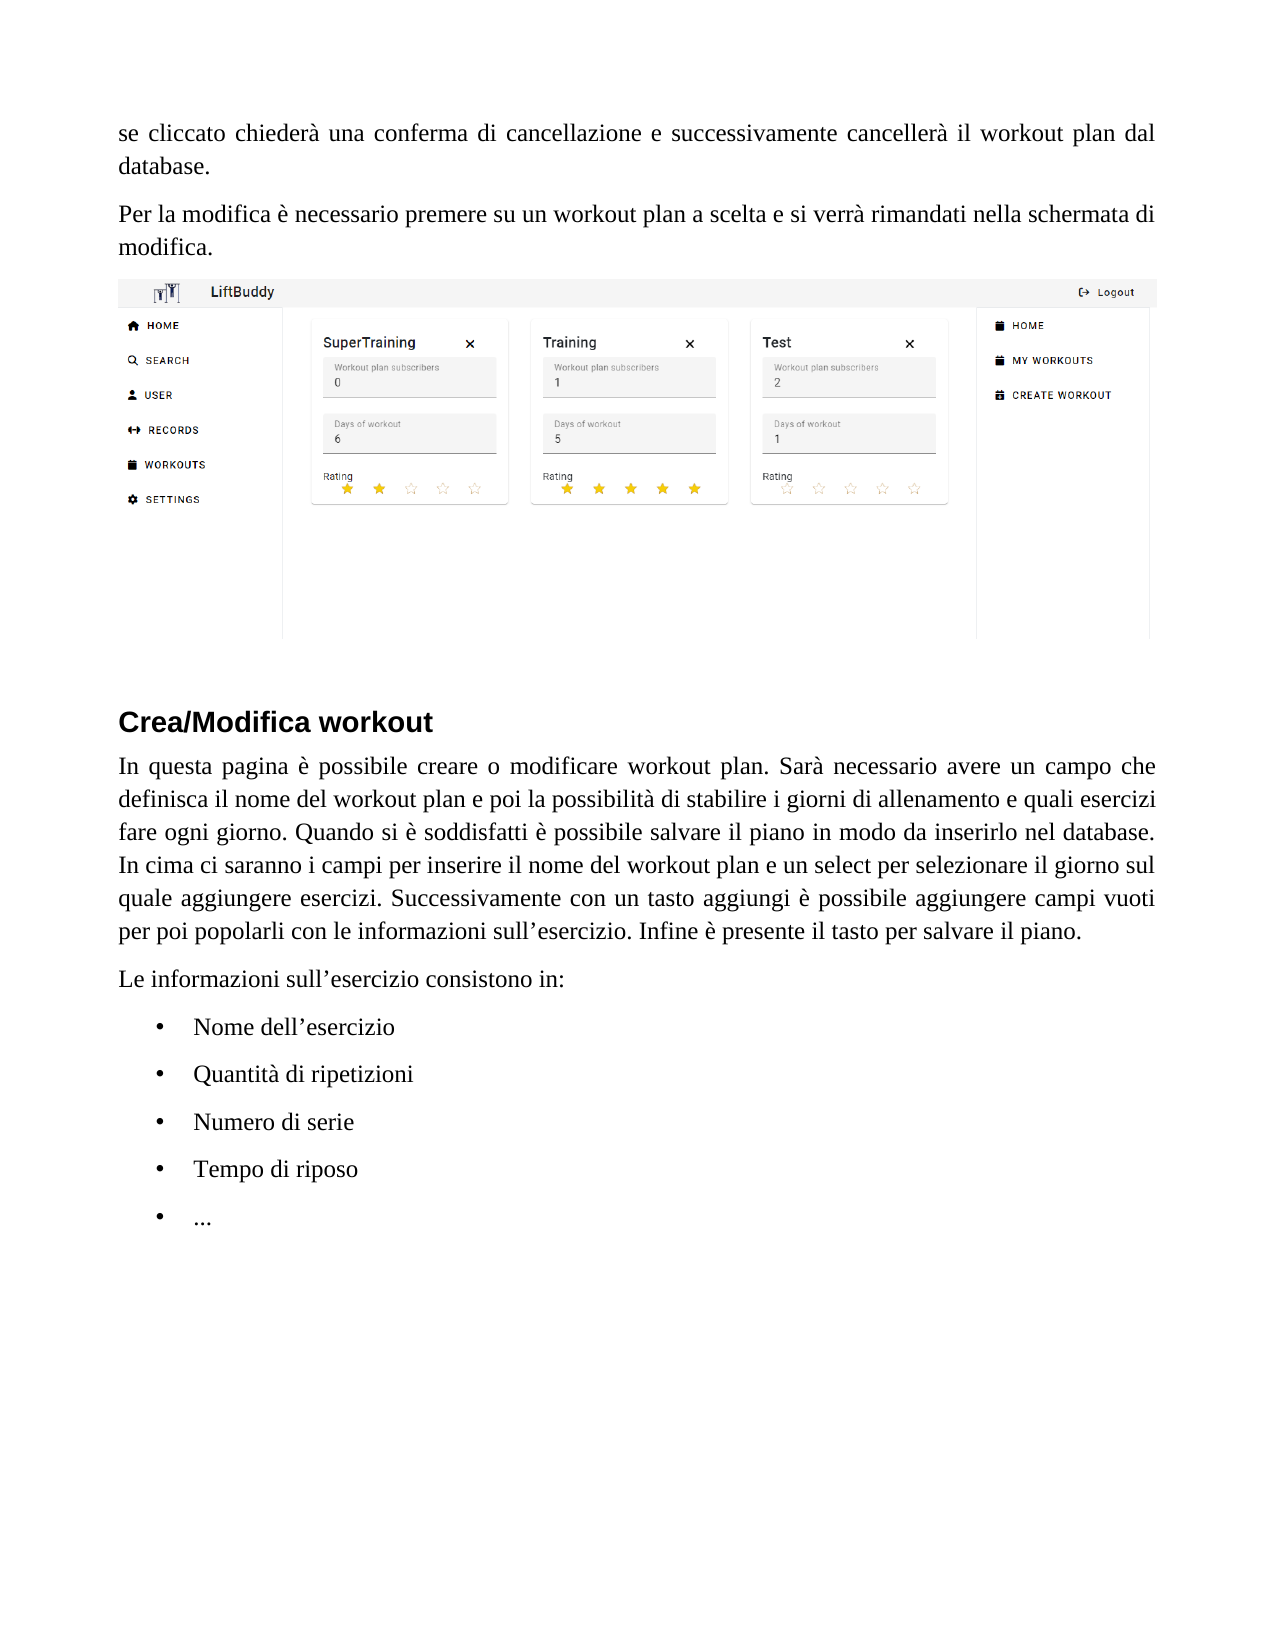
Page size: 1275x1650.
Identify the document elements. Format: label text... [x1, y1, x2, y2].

text Per la modifica è necessario premere su un workout plan a scelta e si verrà rimandati nella schermata di modifica. [118, 199, 1157, 261]
text se cliccato chiederà una conferma di cancellazione e successivamente cancellerà il workout plan dal database. [118, 118, 1157, 180]
text Le informazioni sull’esercizio consistono in: [118, 964, 1157, 993]
list ... [156, 1202, 1157, 1231]
list Numero di serie [156, 1107, 1157, 1136]
list Quantità di ripetizioni [156, 1059, 1157, 1088]
picture [118, 279, 1157, 639]
text In questa pagina è possibile creare o modificare workout plan. Sarà necessario avere un campo che definisca il nome del workout plan e poi la possibilità di stabilire i giorni di allenamento e quali esercizi fare ogni giorno. Quando si è soddisfatti è possibile salvare il piano in modo da inserirlo nel database. In cima ci saranno i campi per inserire il nome del workout plan e un select per selezionare il giorno sul quale aggiungere esercizi. Successivamente con un tasto aggiungi è possibile aggiungere campi vuoti per poi popolarli con le informazioni sull’esercizio. Infine è presente il tasto per salvare il piano. [118, 751, 1157, 945]
list Tempo di riposo [156, 1154, 1157, 1183]
subtitle Crea/Modifica workout [118, 705, 1157, 739]
list Nome dell’esercizio [156, 1012, 1157, 1040]
